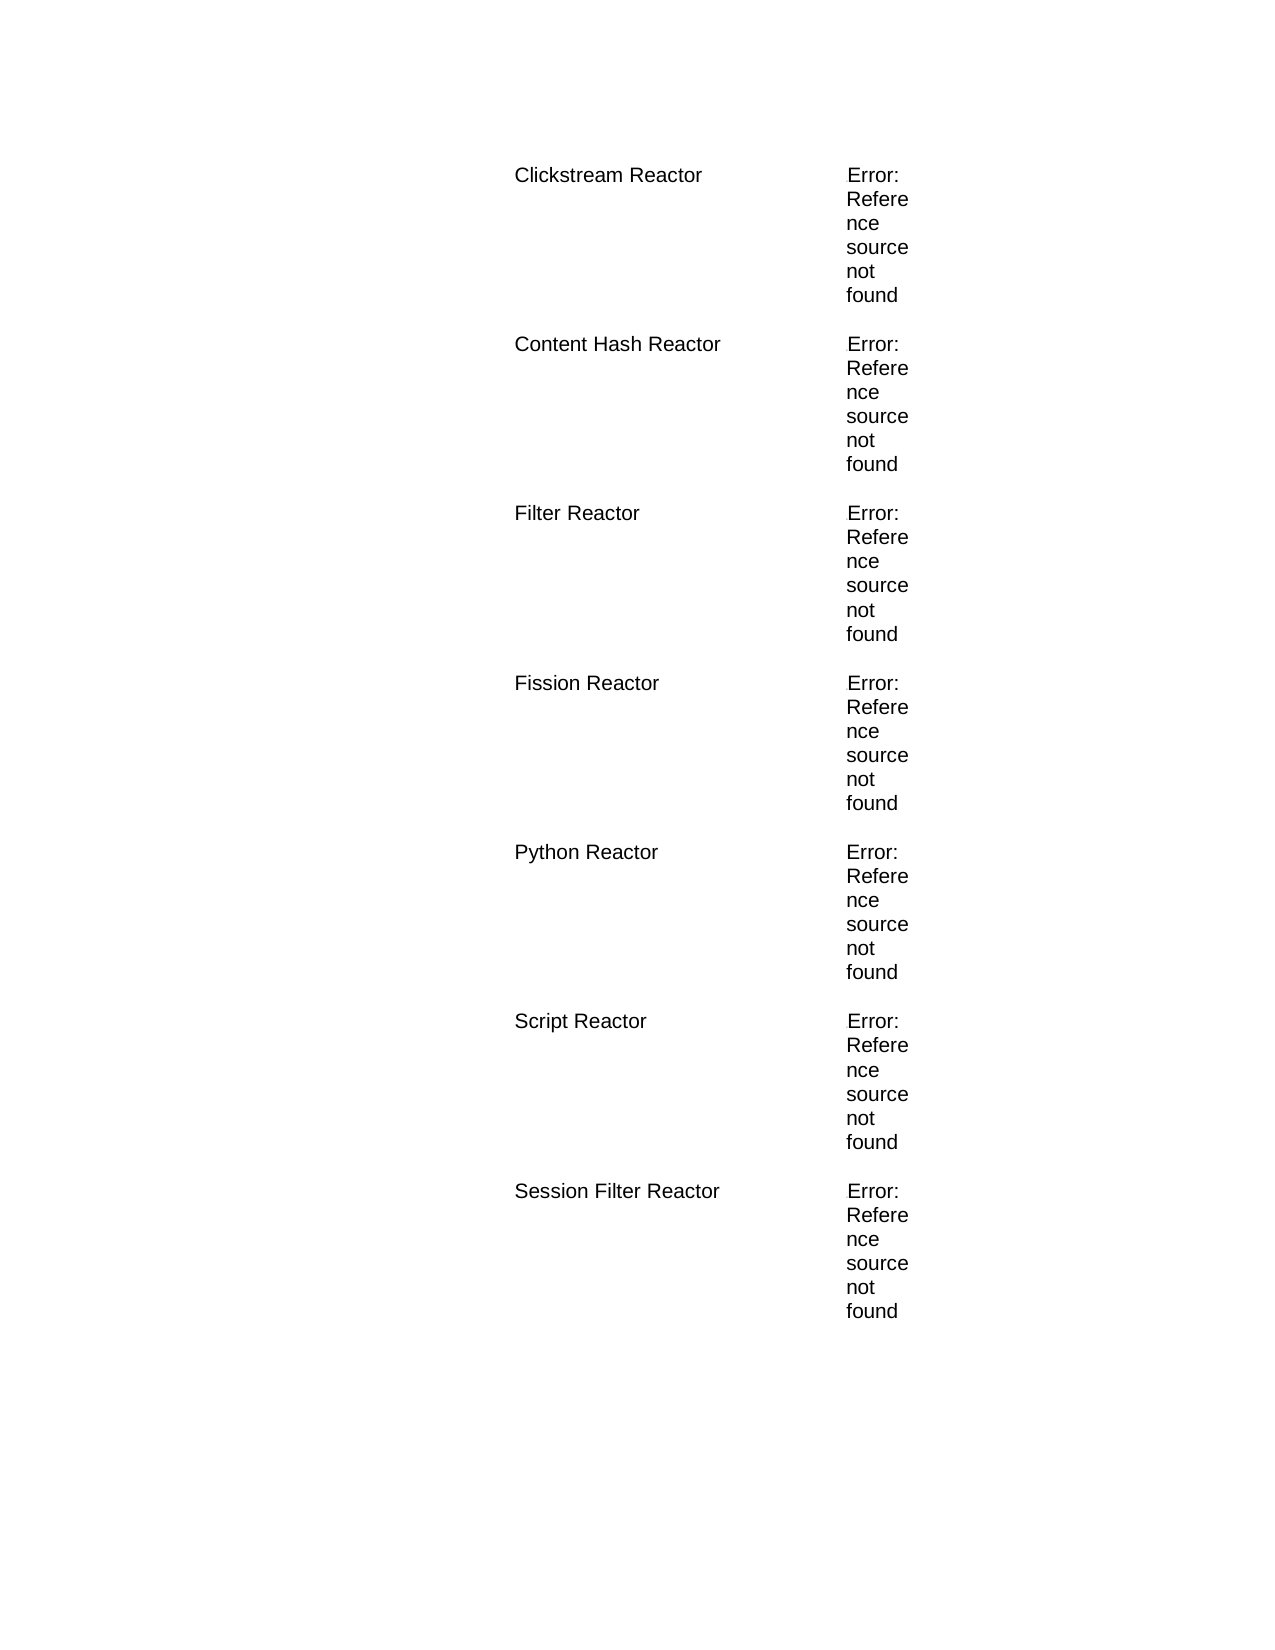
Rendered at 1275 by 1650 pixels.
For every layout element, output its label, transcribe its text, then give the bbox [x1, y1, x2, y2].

table_cell Script Reactor [473, 997, 805, 1166]
table_cell XError: Reference source not found [805, 997, 928, 1166]
table_cell [141, 150, 473, 1336]
table_cell Fission Reactor [473, 658, 805, 827]
table_cell XError: Reference source not found [805, 319, 928, 489]
table_cell XError: Reference source not found [805, 150, 928, 319]
table_cell Python Reactor [473, 828, 805, 997]
table_cell XError: Reference source not found [805, 1166, 928, 1336]
table_cell Content Hash Reactor [473, 319, 805, 489]
table_cell Filter Reactor [473, 489, 805, 658]
table_cell Clickstream Reactor [473, 150, 805, 319]
table_cell Error: Reference source not found [805, 828, 928, 997]
table_cell XError: Reference source not found [805, 489, 928, 658]
table_cell Session Filter Reactor [473, 1166, 805, 1336]
table_cell XError: Reference source not found [805, 658, 928, 827]
